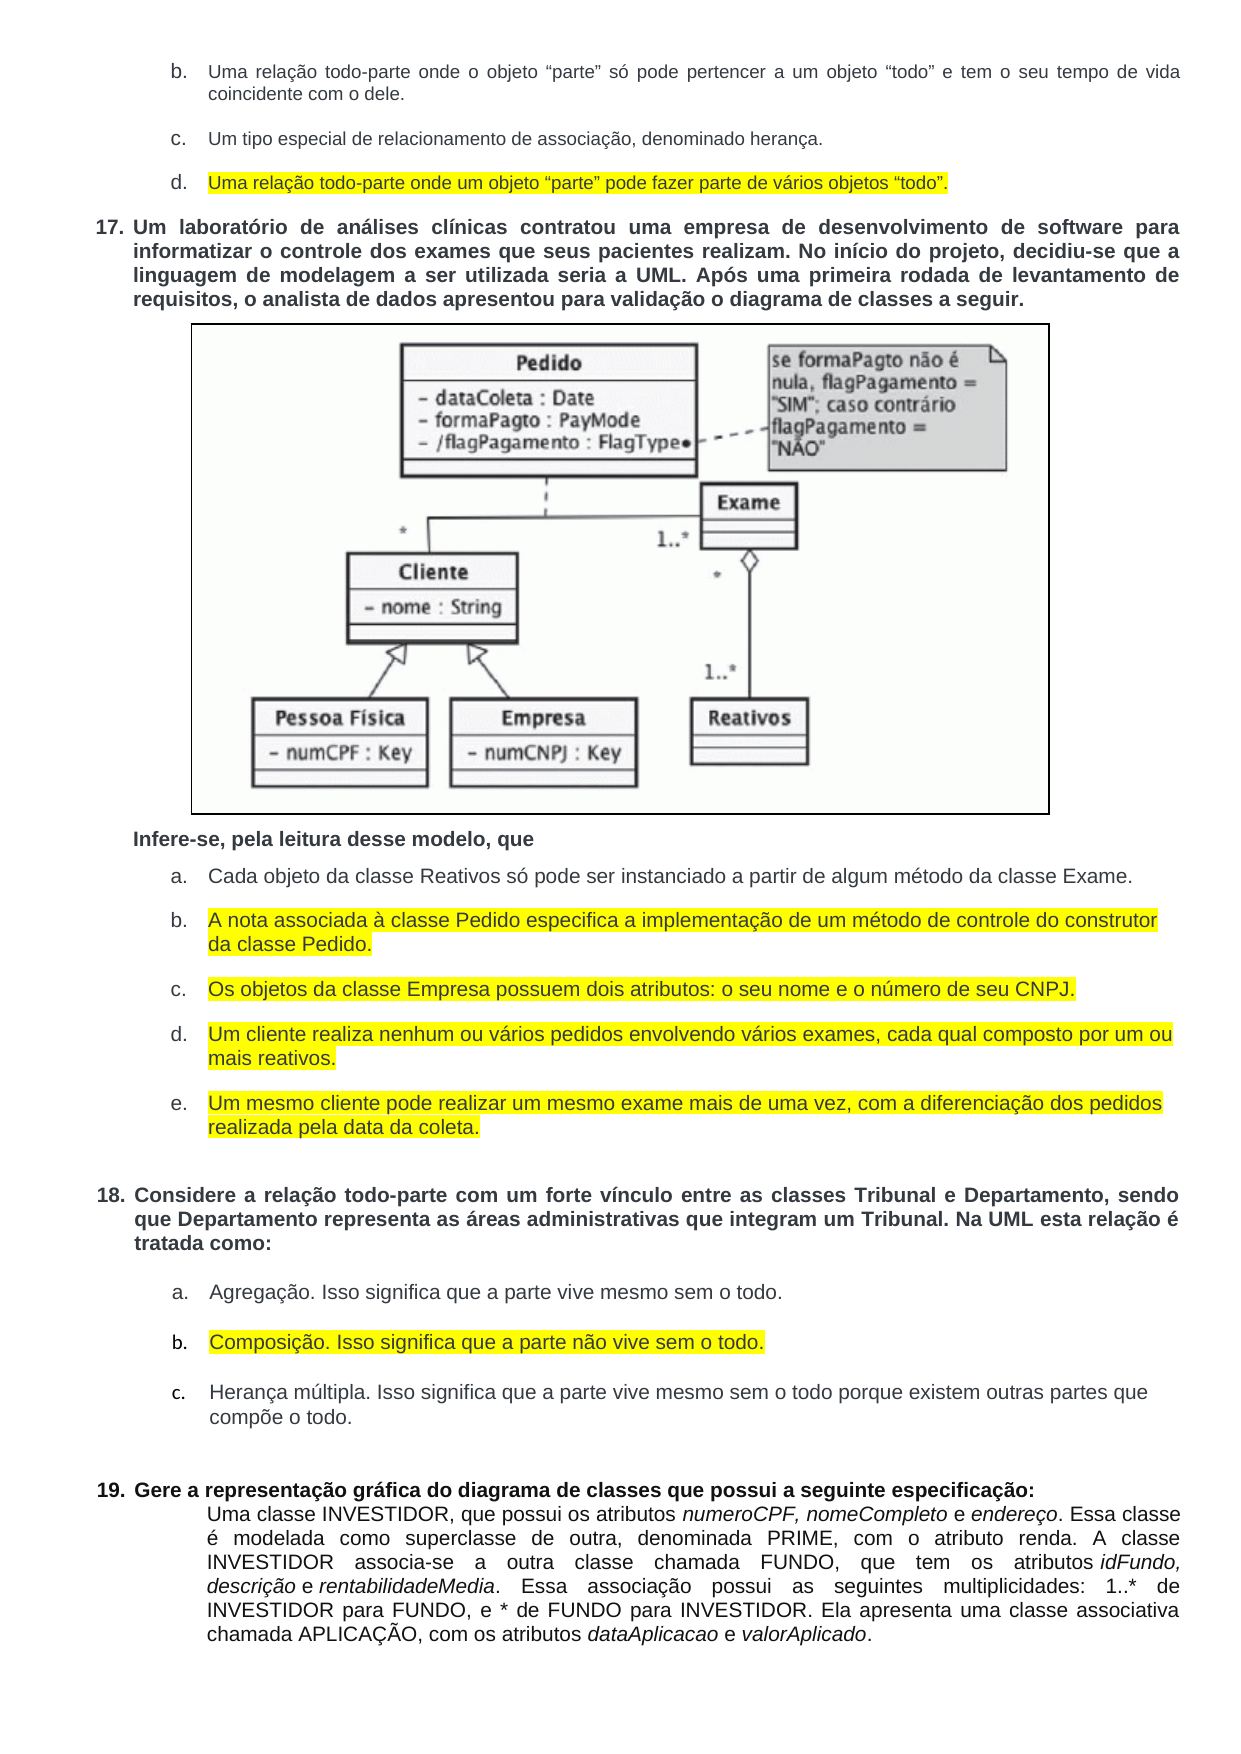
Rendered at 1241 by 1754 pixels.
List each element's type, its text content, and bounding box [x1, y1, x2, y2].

list Um tipo especial de relacionamento de associação, denominado herança. [170, 125, 1181, 149]
list Uma relação todo-parte onde o objeto “parte” só pode pertencer a um objeto “todo” e tem o seu tempo de vida coincidente com o dele. [170, 59, 1181, 104]
list Considere a relação todo-parte com um forte vínculo entre as classes Tribunal e Departamento, sendo que Departamento representa as áreas administrativas que integram um Tribunal. Na UML esta relação é tratada como: [97, 1183, 1181, 1255]
list Agregação. Isso significa que a parte vive mesmo sem o todo. [172, 1280, 1181, 1304]
list Herança múltipla. Isso significa que a parte vive mesmo sem o todo porque existem outras partes que compõe o todo. [172, 1379, 1181, 1429]
list A nota associada à classe Pedido especifica a implementação de um método de controle do construtor da classe Pedido. [170, 908, 1181, 956]
list Uma relação todo-parte onde um objeto “parte” pode fazer parte de vários objetos “todo”. [170, 170, 1181, 194]
list Um laboratório de análises clínicas contratou uma empresa de desenvolvimento de software para informatizar o controle dos exames que seus pacientes realizam. No início do projeto, decidiu-se que a linguagem de modelagem a ser utilizada seria a UML. Após uma primeira rodada de levantamento de requisitos, o analista de dados apresentou para validação o diagrama de classes a seguir. [95, 215, 1181, 311]
list Os objetos da classe Empresa possuem dois atributos: o seu nome e o número de seu CNPJ. [170, 977, 1181, 1001]
list Uma classe INVESTIDOR, que possui os atributos numeroCPF, nomeCompleto e endereço. Essa classe é modelada como superclasse de outra, denominada PRIME, com o atributo renda. A classe INVESTIDOR associa-se a outra classe chamada FUNDO, que tem os atributos idFundo, descrição e rentabilidadeMedia. Essa associação possui as seguintes multiplicidades: 1..* de INVESTIDOR para FUNDO, e * de FUNDO para INVESTIDOR. Ela apresenta uma classe associativa chamada APLICAÇÃO, com os atributos dataAplicacao e valorAplicado. [207, 1502, 1181, 1646]
picture [192, 325, 1048, 813]
list Um mesmo cliente pode realizar um mesmo exame mais de uma vez, com a diferenciação dos pedidos realizada pela data da coleta. [170, 1091, 1181, 1138]
list Gere a representação gráfica do diagrama de classes que possui a seguinte especificação: [97, 1478, 1181, 1502]
list Composição. Isso significa que a parte não vive sem o todo. [172, 1329, 1181, 1354]
list Cada objeto da classe Reativos só pode ser instanciado a partir de algum método da classe Exame. [170, 863, 1181, 887]
text Infere-se, pela leitura desse modelo, que [133, 827, 1181, 851]
list Um cliente realiza nenhum ou vários pedidos envolvendo vários exames, cada qual composto por um ou mais reativos. [170, 1022, 1181, 1070]
